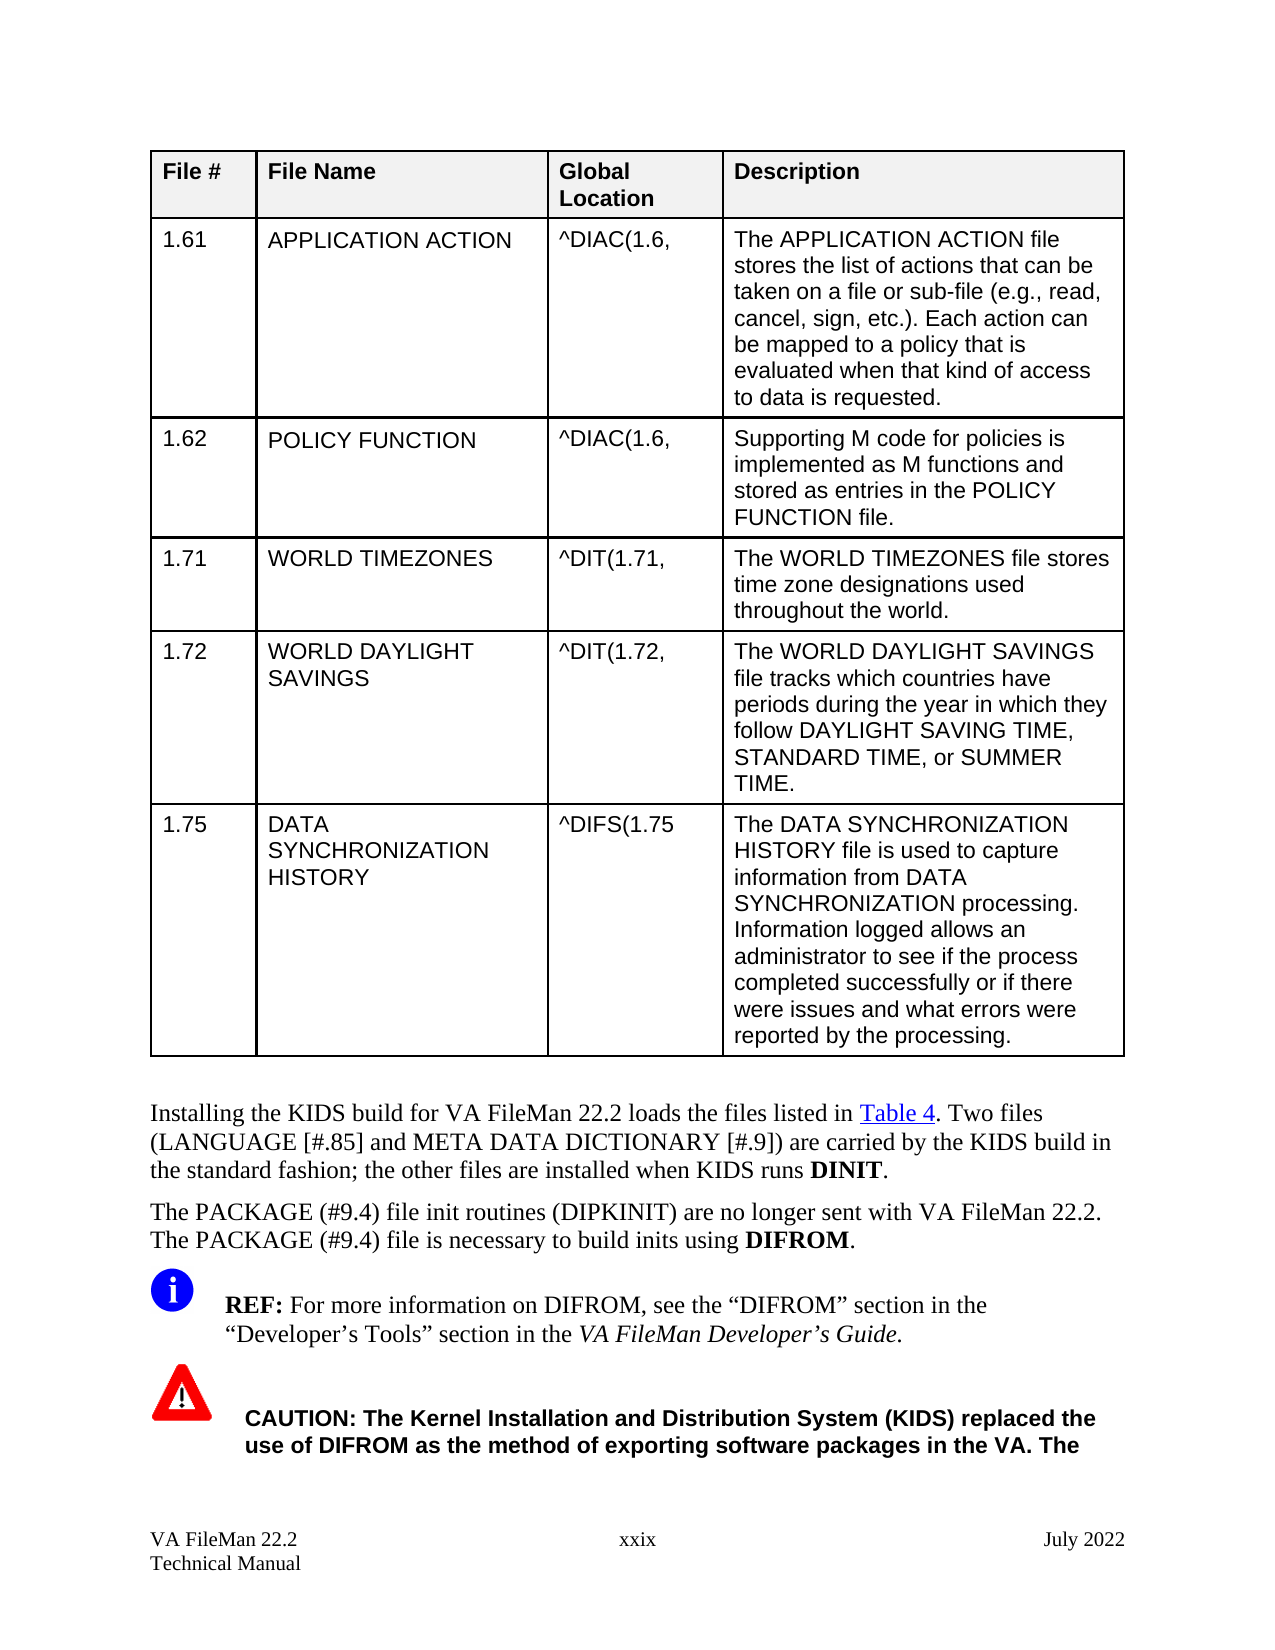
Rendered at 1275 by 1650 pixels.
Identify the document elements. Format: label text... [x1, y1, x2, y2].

table_cell The WORLD TIMEZONES file stores time zone designations used throughout the world. [724, 539, 1123, 630]
picture [150, 1360, 217, 1427]
table_cell ^DIT(1.71, [549, 539, 722, 630]
table_cell 1.72 [152, 632, 255, 803]
table_cell WORLD TIMEZONES [258, 539, 547, 630]
table_cell 1.75 [152, 805, 255, 1054]
table_cell ^DIT(1.72, [549, 632, 722, 803]
table_cell DATA SYNCHRONIZATION HISTORY [258, 805, 547, 1054]
table_cell WORLD DAYLIGHT SAVINGS [258, 632, 547, 803]
table_cell The WORLD DAYLIGHT SAVINGS file tracks which countries have periods during the year in which they follow DAYLIGHT SAVING TIME, STANDARD TIME, or SUMMER TIME. [724, 632, 1123, 803]
table_cell ^DIAC(1.6, [549, 219, 722, 416]
table_cell The DATA SYNCHRONIZATION HISTORY file is used to capture information from DATA SYNCHRONIZATION processing. Information logged allows an administrator to see if the process completed successfully or if there were issues and what errors were reported by the processing. [724, 805, 1123, 1054]
table_cell ^DIFS(1.75 [549, 805, 722, 1054]
table_header File # [152, 152, 255, 217]
table_cell POLICY FUNCTION [258, 419, 547, 536]
text CAUTION: The Kernel Installation and Distribution System (KIDS) replaced the use of DIFROM as the method of exporting software packages in the VA. The [150, 1360, 1125, 1458]
text REF: For more information on DIFROM, see the “DIFROM” section in the “Developer’s Tools” section in the VA FileMan Developer’s Guide. [150, 1267, 1125, 1348]
table_header Description [724, 152, 1123, 217]
text The PACKAGE (#9.4) file init routines (DIPKINIT) are no longer sent with VA FileMan 22.2. The PACKAGE (#9.4) file is necessary to build inits using DIFROM. [150, 1197, 1125, 1254]
table_header File Name [258, 152, 547, 217]
table_header Global Location [549, 152, 722, 217]
table_cell The APPLICATION ACTION file stores the list of actions that can be taken on a file or sub-file (e.g., read, cancel, sign, etc.). Each action can be mapped to a policy that is evaluated when that kind of access to data is requested. [724, 219, 1123, 416]
picture [150, 1266, 194, 1314]
table_cell Supporting M code for policies is implemented as M functions and stored as entries in the POLICY FUNCTION file. [724, 419, 1123, 536]
table_cell ^DIAC(1.6, [549, 419, 722, 536]
table_cell 1.61 [152, 219, 255, 416]
table_cell APPLICATION ACTION [258, 219, 547, 416]
table_cell 1.62 [152, 419, 255, 536]
table_cell 1.71 [152, 539, 255, 630]
text Installing the KIDS build for VA FileMan 22.2 loads the files listed in Table 4. Two files (LANGUAGE [#.85] and META DATA DICTIONARY [#.9]) are carried by the KIDS build in the standard fashion; the other files are installed when KIDS runs DINIT. [150, 1098, 1125, 1184]
